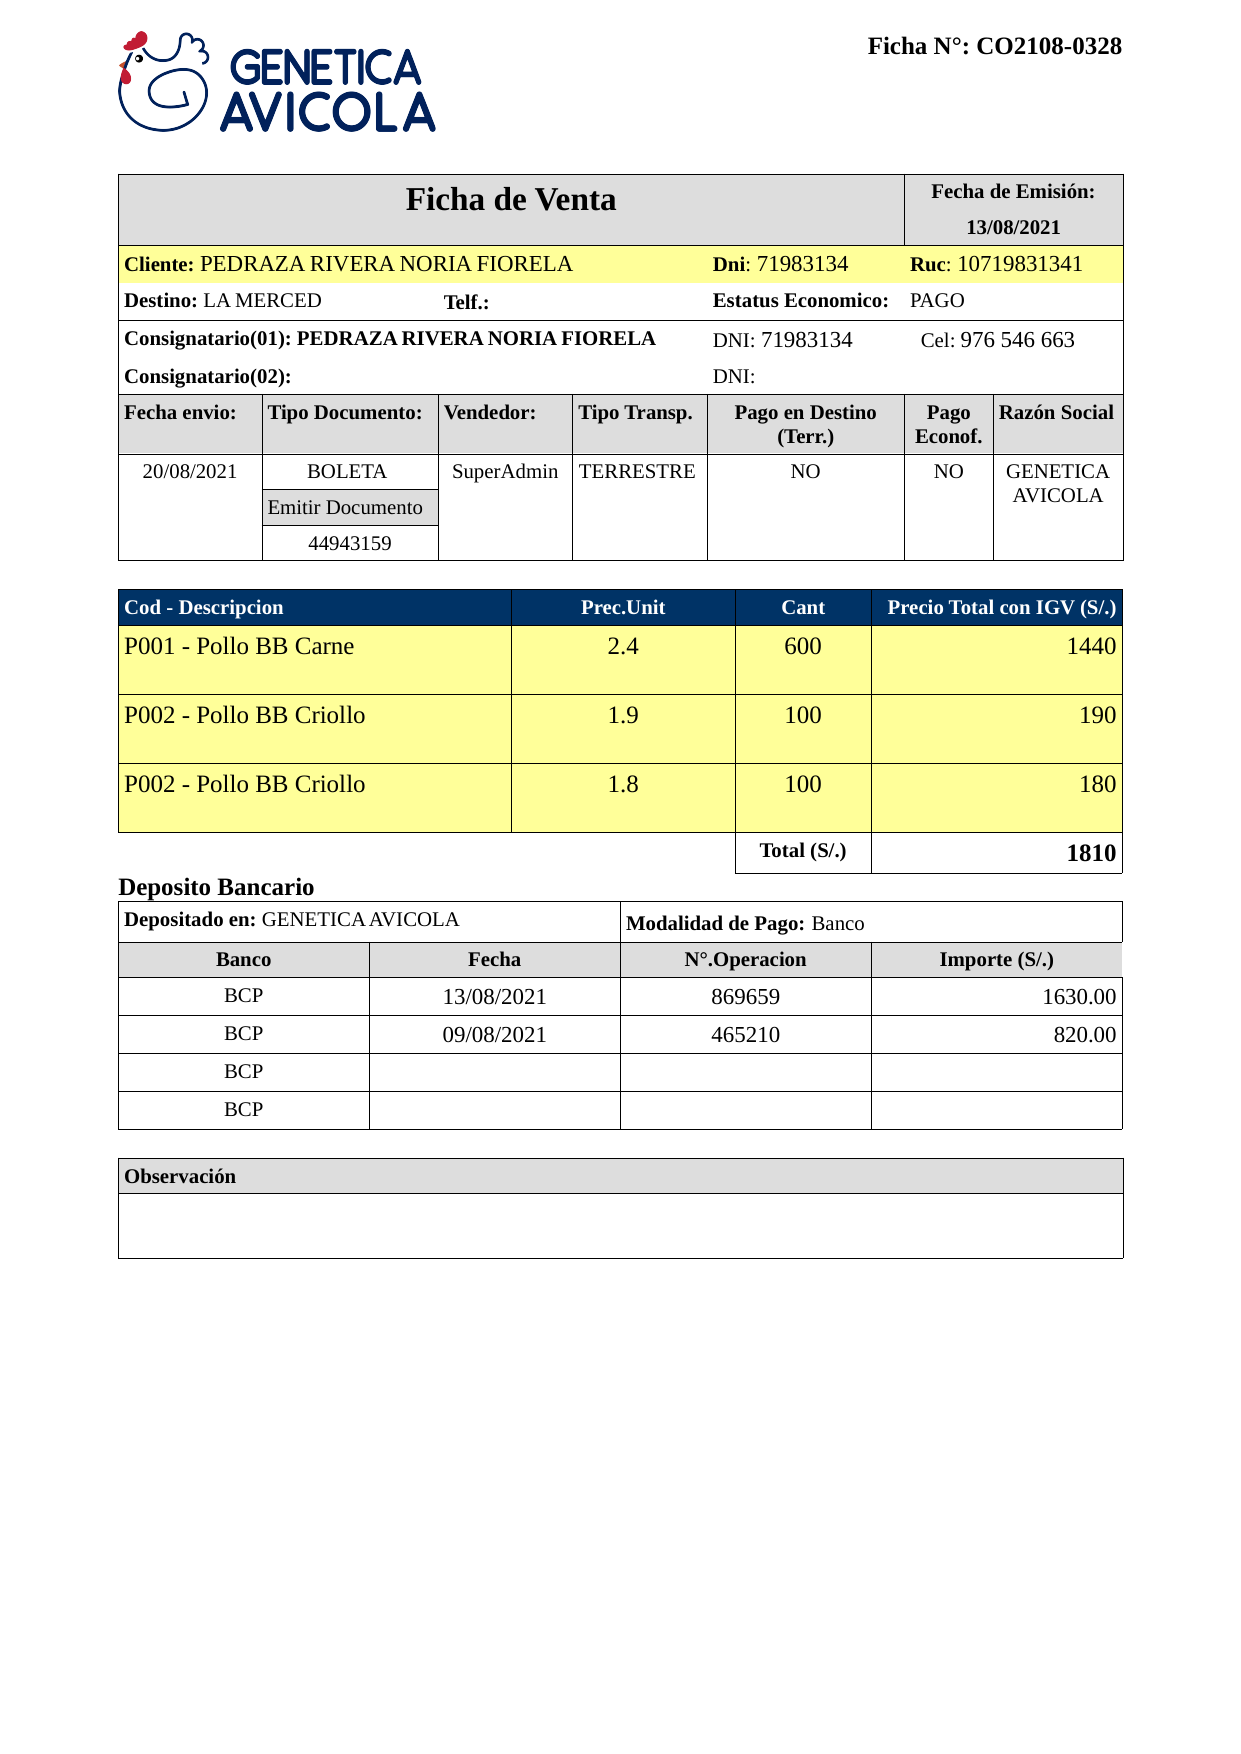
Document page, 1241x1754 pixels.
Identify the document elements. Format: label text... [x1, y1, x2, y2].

table_cell Emitir Documento [263, 490, 438, 525]
table_cell SuperAdmin [439, 455, 572, 560]
table_cell Consignatario(01): PEDRAZA RIVERA NORIA FIORELA [119, 321, 707, 358]
table_cell DNI: [707, 358, 1123, 394]
table_cell 44943159 [263, 526, 438, 560]
table_cell [621, 1054, 871, 1091]
table_cell 1630.00 [872, 978, 1122, 1015]
table_cell Pago Econof. [905, 395, 993, 453]
table_cell 100 [736, 695, 871, 763]
table_cell P001 - Pollo BB Carne [119, 626, 511, 694]
table_cell Banco [119, 943, 369, 977]
picture [118, 31, 436, 132]
table_cell 180 [872, 764, 1122, 832]
table_cell 600 [736, 626, 871, 694]
table_cell 1810 [872, 833, 1122, 872]
table_cell 1.8 [512, 764, 735, 832]
table_cell Pago en Destino (Terr.) [708, 395, 904, 453]
table_cell 13/08/2021 [370, 978, 620, 1015]
table_cell 100 [736, 764, 871, 832]
table_cell DNI: 71983134 [707, 321, 915, 358]
table_cell P002 - Pollo BB Criollo [119, 695, 511, 763]
table_header Modalidad de Pago: Banco [621, 902, 1122, 942]
table_cell BOLETA [263, 455, 438, 489]
table_cell Razón Social [994, 395, 1123, 453]
table_cell Tipo Transp. [573, 395, 707, 453]
table_cell Dni: 71983134 [707, 246, 904, 283]
table_cell Consignatario(02): [119, 358, 707, 394]
table_cell [872, 1092, 1122, 1129]
table_cell PAGO [904, 283, 1123, 320]
table_header Fecha de Emisión: [905, 175, 1123, 209]
table_cell 820.00 [872, 1016, 1122, 1053]
table_cell Total (S/.) [736, 833, 871, 872]
table_cell 869659 [621, 978, 871, 1015]
table_header Depositado en: GENETICA AVICOLA [119, 902, 620, 942]
table_cell 1440 [872, 626, 1122, 694]
table_cell 1.9 [512, 695, 735, 763]
table_cell 2.4 [512, 626, 735, 694]
table_cell [511, 833, 735, 872]
table_cell [872, 1054, 1122, 1091]
table_cell [118, 833, 511, 872]
table_cell [370, 1092, 620, 1129]
table_header Observación [119, 1159, 1123, 1193]
table_cell BCP [119, 978, 369, 1015]
table_cell Cliente: PEDRAZA RIVERA NORIA FIORELA [119, 246, 707, 283]
table_cell TERRESTRE [573, 455, 707, 560]
text Deposito Bancario [118, 872, 1122, 901]
table_cell 13/08/2021 [905, 209, 1123, 245]
table_header Cod - Descripcion [119, 590, 511, 625]
table_cell P002 - Pollo BB Criollo [119, 764, 511, 832]
table_cell BCP [119, 1092, 369, 1129]
table_cell Telf.: [438, 283, 707, 320]
table_cell 465210 [621, 1016, 871, 1053]
table_cell [119, 1194, 1123, 1258]
table_cell NO [905, 455, 993, 560]
table_cell [370, 1054, 620, 1091]
table_header Cant [736, 590, 871, 625]
table_cell Fecha envio: [119, 395, 262, 453]
table_cell [621, 1092, 871, 1129]
table_cell Ruc: 10719831341 [904, 246, 1123, 283]
table_cell BCP [119, 1054, 369, 1091]
table_cell N°.Operacion [621, 943, 871, 977]
table_cell Cel: 976 546 663 [915, 321, 1123, 358]
table_cell Destino: LA MERCED [119, 283, 438, 320]
table_cell Fecha [370, 943, 620, 977]
table_cell BCP [119, 1016, 369, 1053]
table_header Precio Total con IGV (S/.) [872, 590, 1122, 625]
table_cell Estatus Economico: [707, 283, 904, 320]
table_cell NO [708, 455, 904, 560]
table_header Ficha de Venta [119, 175, 904, 245]
table_cell Importe (S/.) [872, 943, 1122, 977]
table_cell Tipo Documento: [263, 395, 438, 453]
table_cell 09/08/2021 [370, 1016, 620, 1053]
table_cell 20/08/2021 [119, 455, 262, 560]
table_cell Vendedor: [439, 395, 572, 453]
table_header Prec.Unit [512, 590, 735, 625]
table_cell 190 [872, 695, 1122, 763]
table_cell GENETICA AVICOLA [994, 455, 1123, 560]
